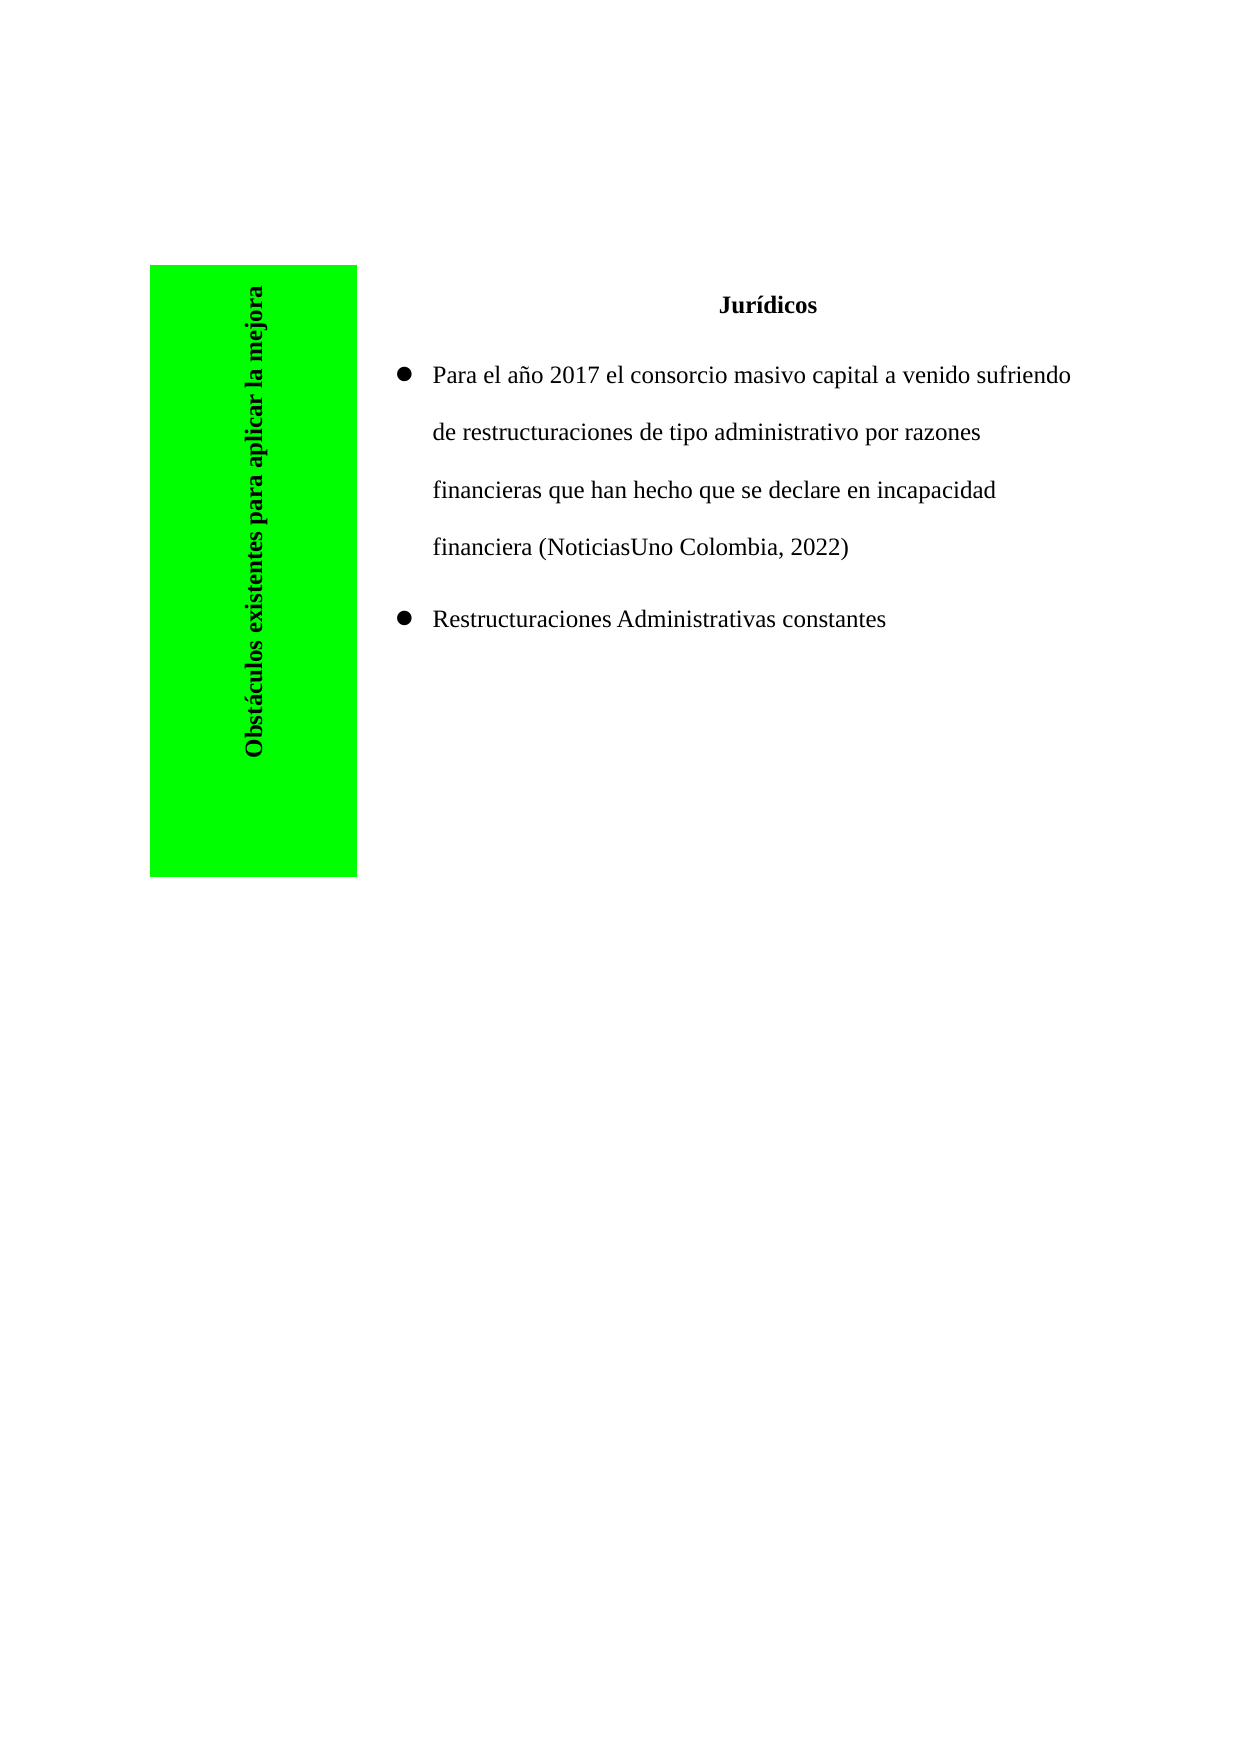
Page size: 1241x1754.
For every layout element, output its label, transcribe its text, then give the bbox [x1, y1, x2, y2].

table_header Obstáculos existentes para aplicar la mejora [150, 265, 357, 877]
table_header Jurídicos Para el año 2017 el consorcio masivo capital a venido sufriendo de restructuraciones de tipo administrativo por razones financieras que han hecho que se declare en incapacidad financiera (NoticiasUno Colombia, 2022) Restructuraciones Administrativas constantes [358, 265, 1090, 877]
